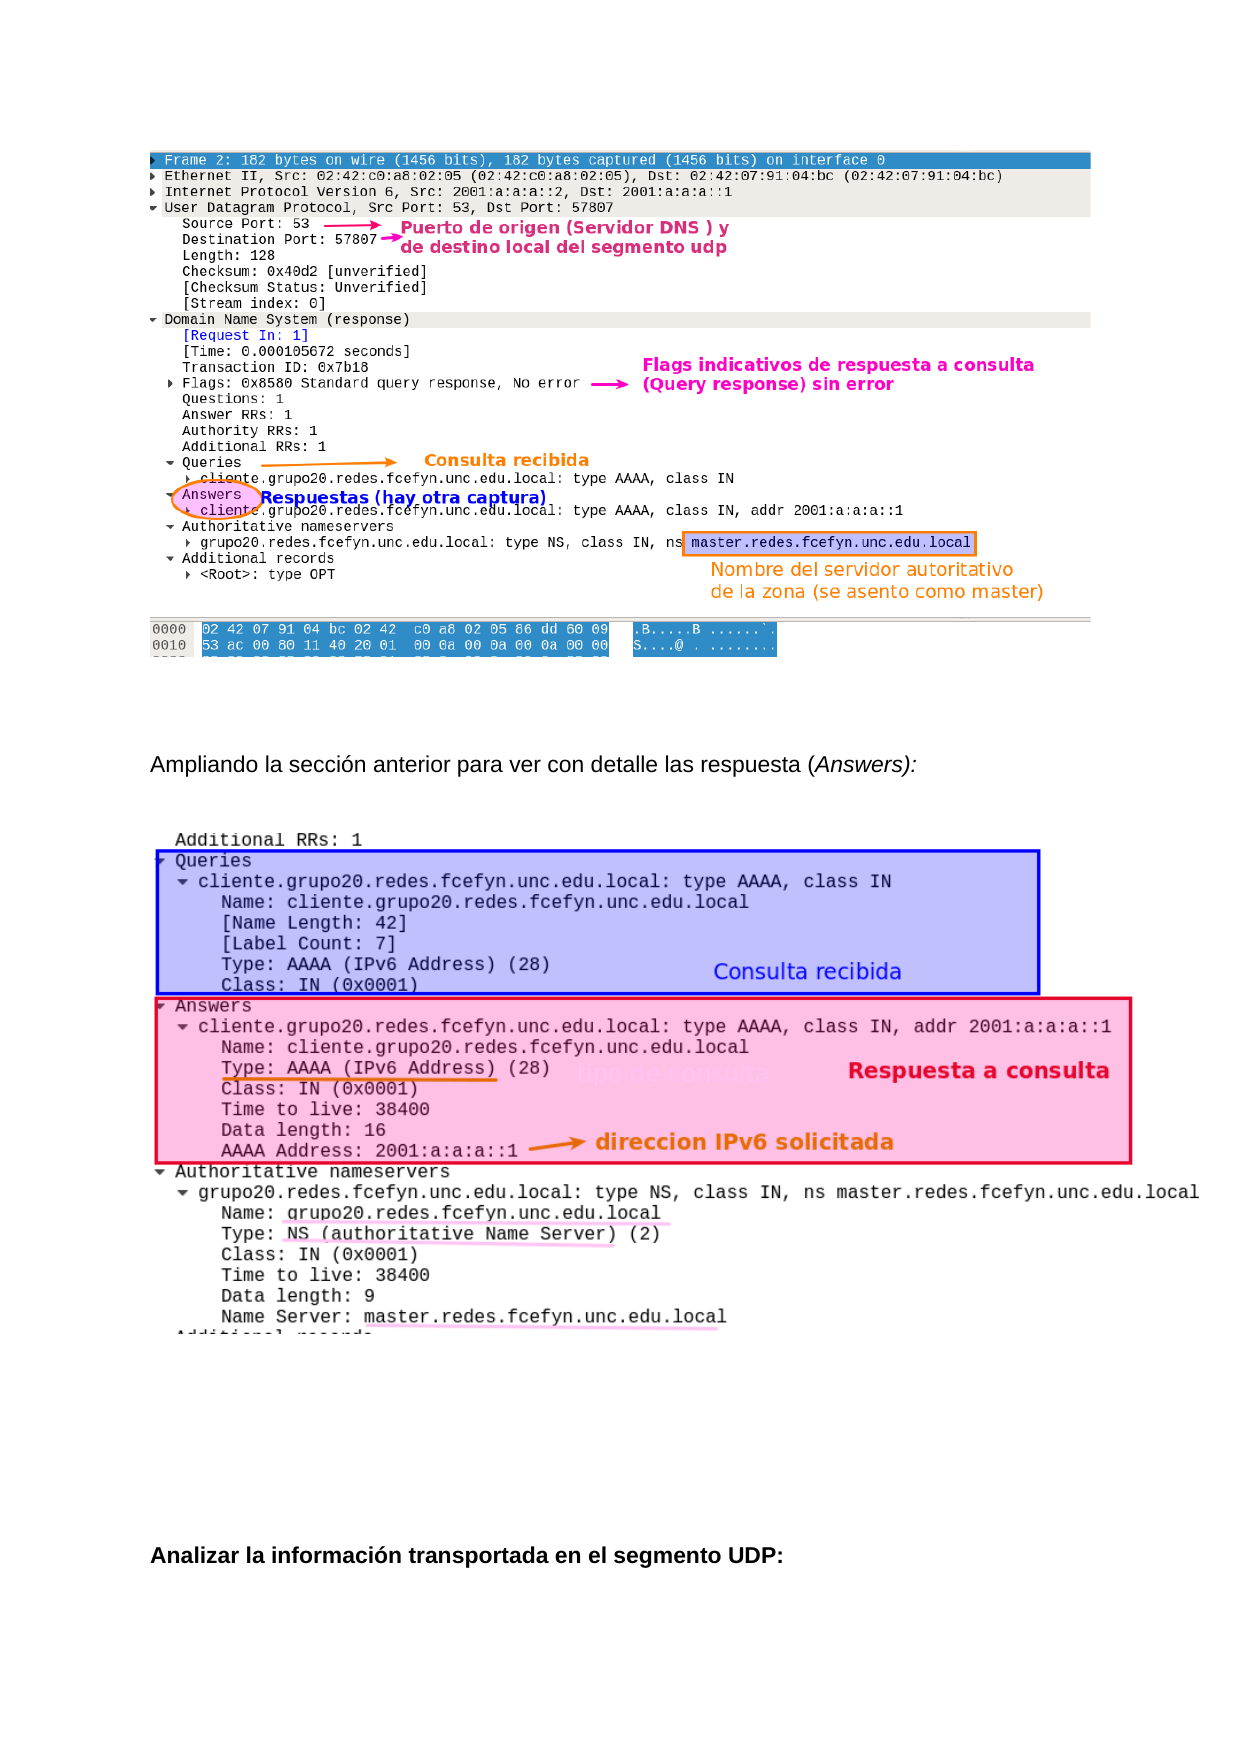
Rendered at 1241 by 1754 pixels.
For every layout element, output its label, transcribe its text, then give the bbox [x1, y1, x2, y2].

picture [150, 833, 1223, 1334]
text Ampliando la sección anterior para ver con detalle las respuesta (Answers): [150, 751, 1090, 777]
text Analizar la información transportada en el segmento UDP: [150, 1542, 1090, 1568]
picture [150, 150, 1091, 657]
